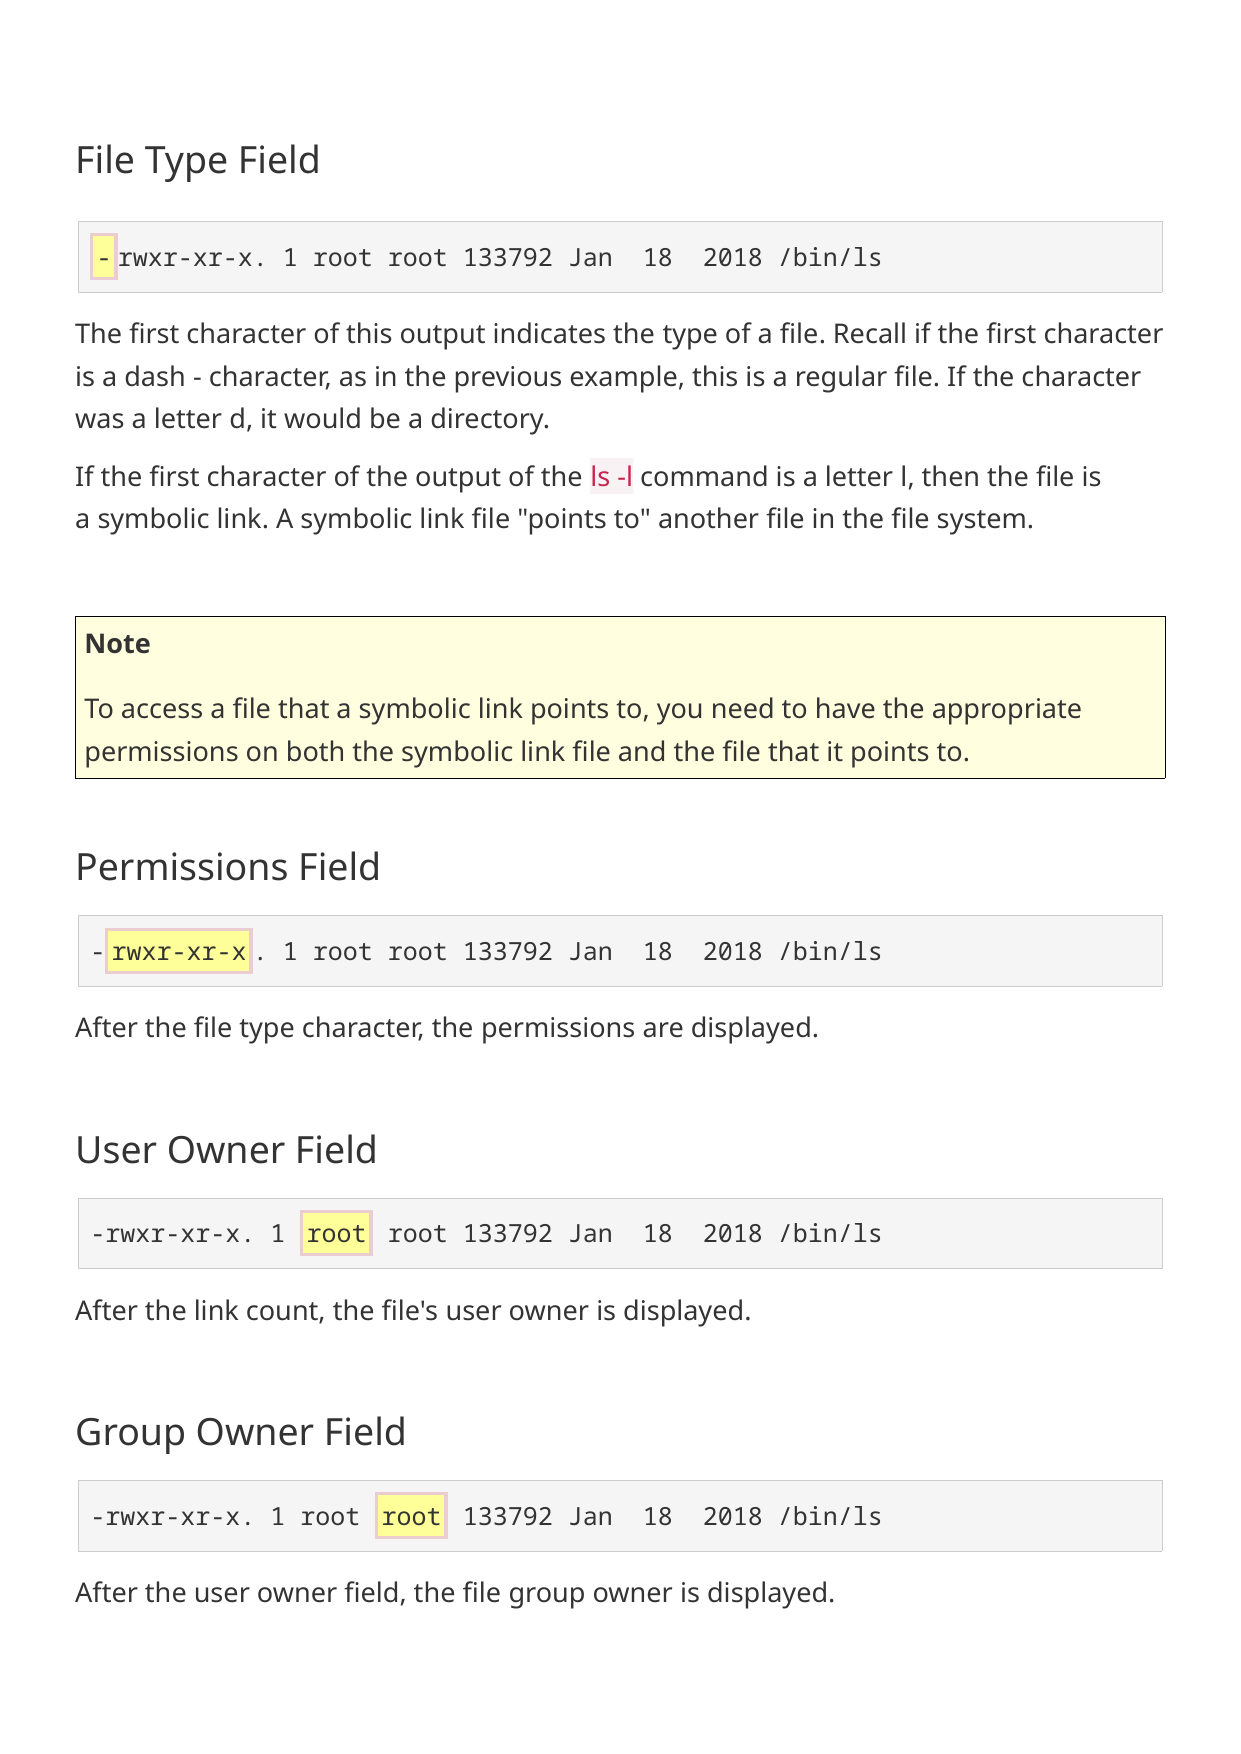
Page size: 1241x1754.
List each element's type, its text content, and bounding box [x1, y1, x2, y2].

text The first character of this output indicates the type of a file. Recall if the first character is a dash - character, as in the previous example, this is a regular file. If the character was a letter d, it would be a directory. [75, 314, 1165, 436]
subtitle User Owner Field [75, 1123, 1165, 1174]
text If the first character of the output of the ls -l command is a letter l, then the file is a symbolic link. A symbolic link file "points to" another file in the file system. [75, 457, 1165, 537]
text -rwxr-xr-x. 1 root root 133792 Jan 18 2018 /bin/ls [79, 222, 1162, 292]
text After the user owner field, the file group owner is displayed. [75, 1573, 1165, 1610]
text After the link count, the file's user owner is displayed. [75, 1291, 1165, 1328]
text Note [76, 617, 1165, 662]
subtitle File Type Field [75, 75, 1165, 184]
text -rwxr-xr-x. 1 root root 133792 Jan 18 2018 /bin/ls [79, 1199, 1162, 1268]
text -rwxr-xr-x. 1 root root 133792 Jan 18 2018 /bin/ls [79, 1481, 1162, 1551]
text After the file type character, the permissions are displayed. [75, 1009, 1165, 1046]
text -rwxr-xr-x. 1 root root 133792 Jan 18 2018 /bin/ls [79, 916, 1162, 986]
subtitle Group Owner Field [75, 1405, 1165, 1456]
text To access a file that a symbolic link points to, you need to have the appropriate permissions on both the symbolic link file and the file that it points to. [76, 681, 1165, 778]
subtitle Permissions Field [75, 841, 1165, 892]
